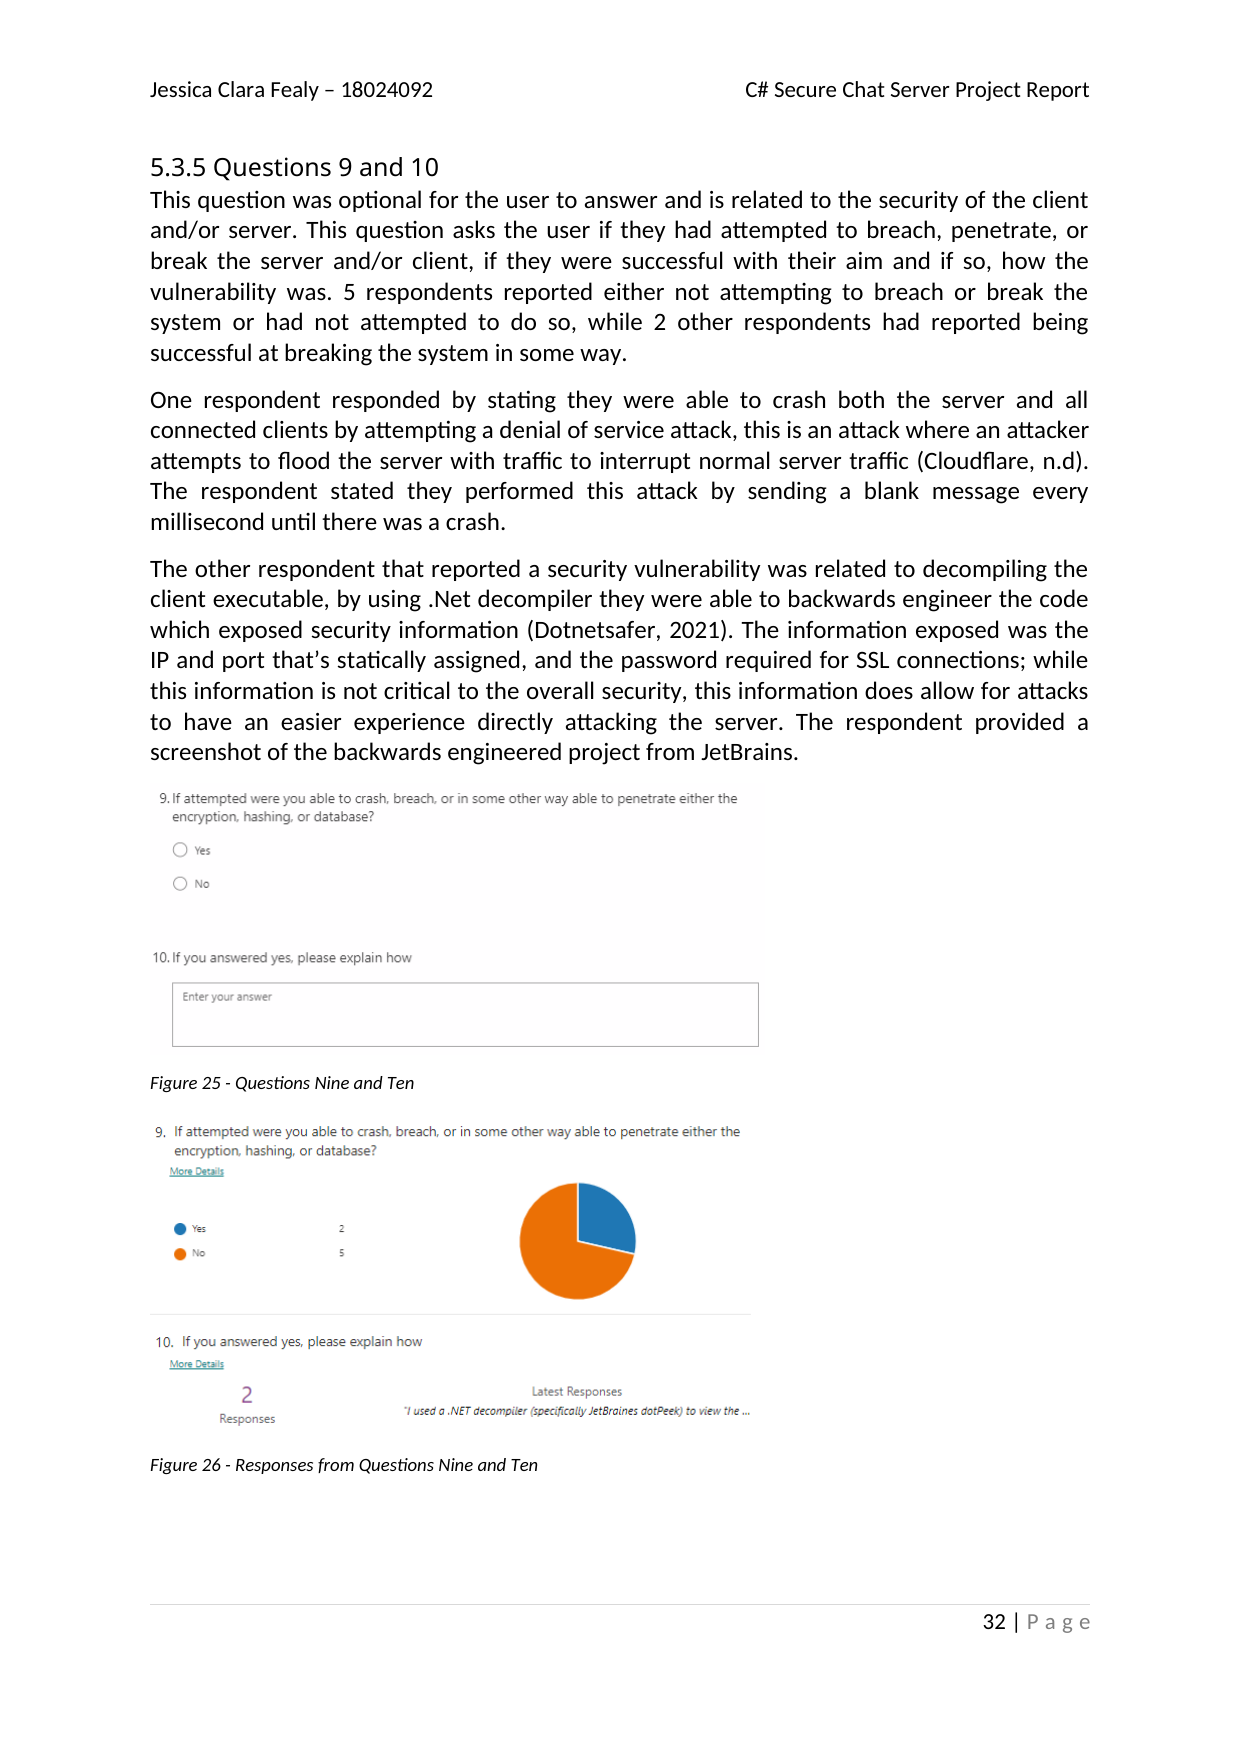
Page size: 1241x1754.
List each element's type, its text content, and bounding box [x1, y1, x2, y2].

subtitle 5.3.5 Questions 9 and 10 [150, 150, 1090, 184]
text The other respondent that reported a security vulnerability was related to decompiling the client executable, by using .Net decompiler they were able to backwards engineer the code which exposed security information (Dotnetsafer, 2021). The information exposed was the IP and port that’s statically assigned, and the password required for SSL connections; while this information is not critical to the overall security, this information does allow for attacks to have an easier experience directly attacking the server. The respondent provided a screenshot of the backwards engineered project from JetBrains. [150, 553, 1090, 767]
text This question was optional for the user to answer and is related to the security of the client and/or server. This question asks the user if they had attempted to breach, penetrate, or break the server and/or client, if they were successful with their aim and if so, how the vulnerability was. 5 respondents reported either not attempting to breach or break the system or had not attempted to do so, while 2 other respondents had reported being successful at breaking the system in some way. [150, 184, 1090, 367]
text Figure 25 - Questions Nine and Ten [150, 1071, 1090, 1094]
text Figure 26 - Responses from Questions Nine and Ten [150, 1453, 1090, 1476]
text One respondent responded by stating they were able to crash both the server and all connected clients by attempting a denial of service attack, this is an attack where an attacker attempts to flood the server with traffic to interrupt normal server traffic (Cloudflare, n.d). The respondent stated they performed this attack by sending a blank message every millisecond until there was a crash. [150, 384, 1090, 536]
